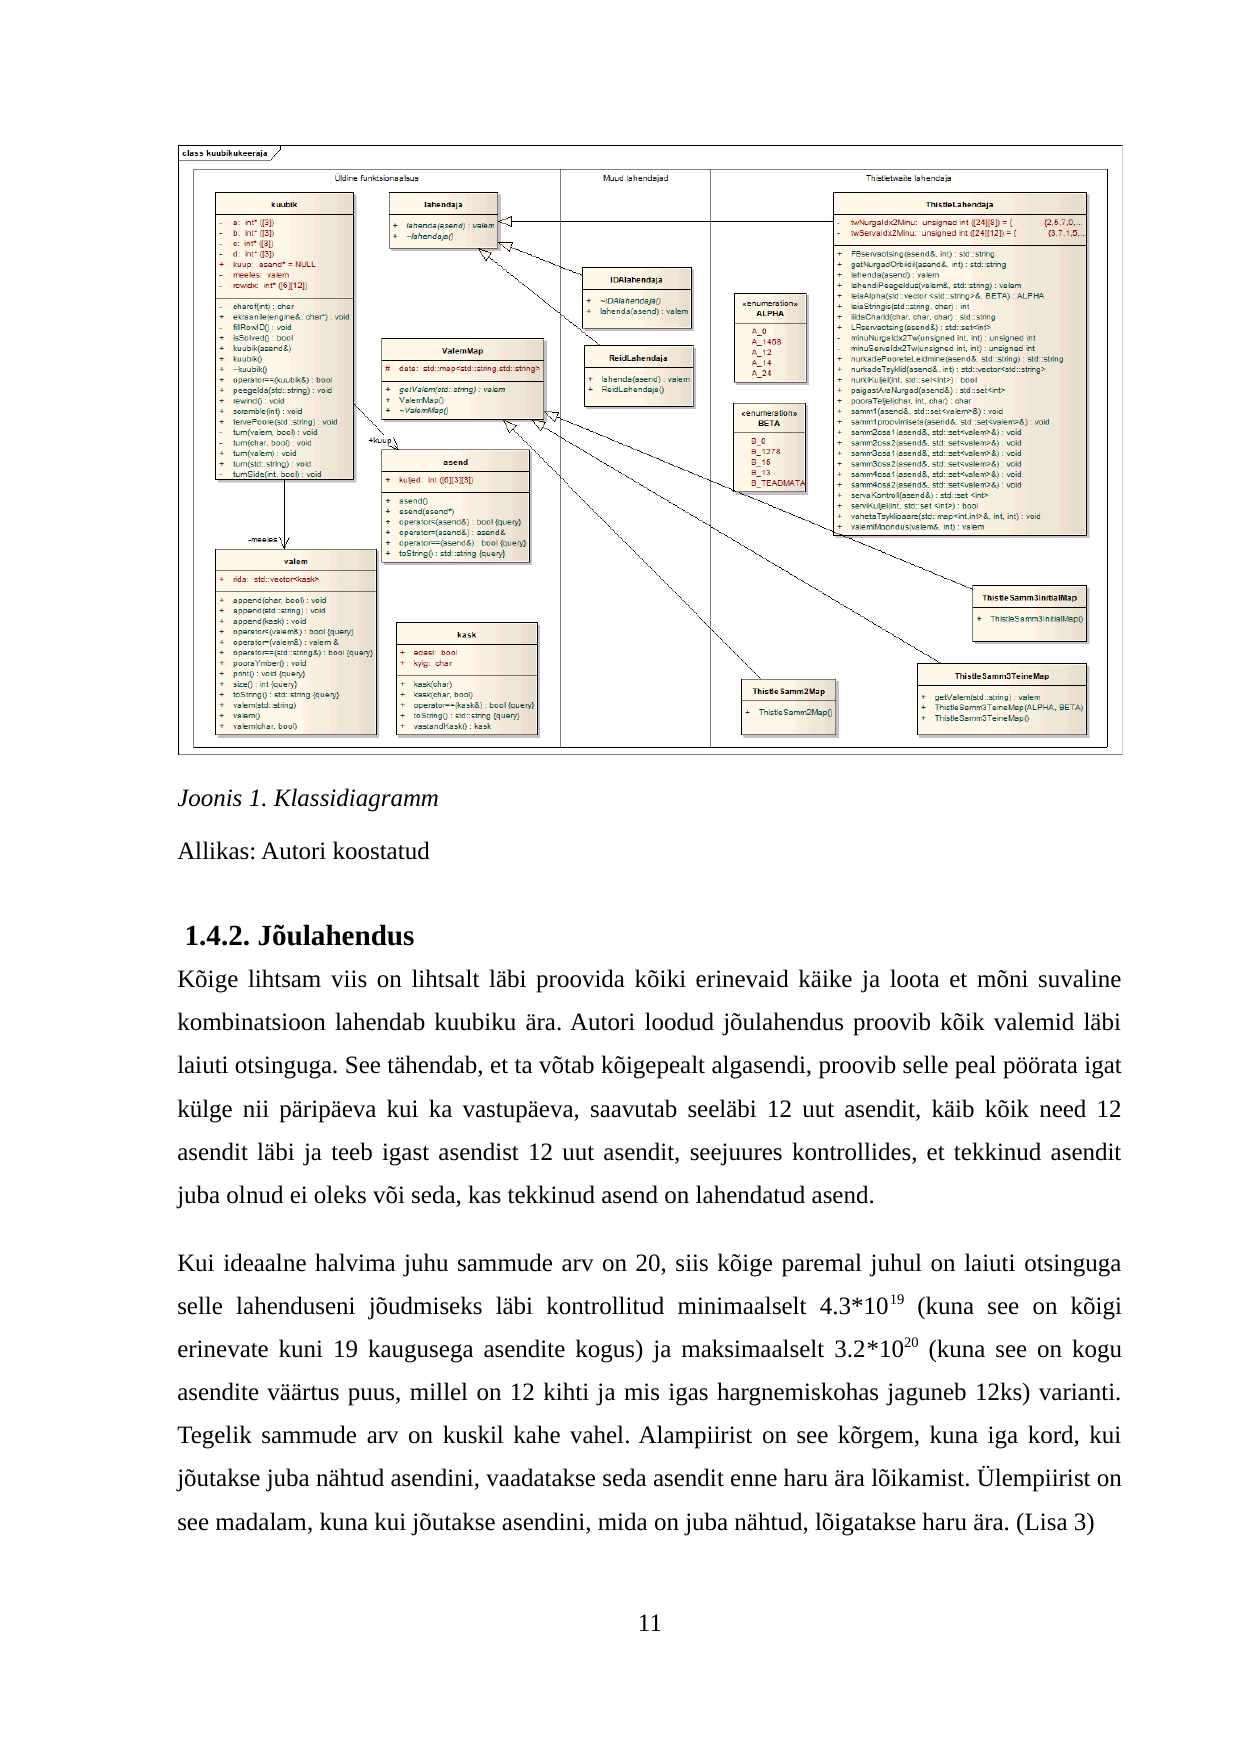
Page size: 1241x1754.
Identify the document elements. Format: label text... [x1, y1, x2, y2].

text Kõige lihtsam viis on lihtsalt läbi proovida kõiki erinevaid käike ja loota et mõni suvaline kombinatsioon lahendab kuubiku ära. Autori loodud jõulahendus proovib kõik valemid läbi laiuti otsinguga. See tähendab, et ta võtab kõigepealt algasendi, proovib selle peal pöörata igat külge nii päripäeva kui ka vastupäeva, saavutab seeläbi 12 uut asendit, käib kõik need 12 asendit läbi ja teeb igast asendist 12 uut asendit, seejuures kontrollides, et tekkinud asendit juba olnud ei oleks või seda, kas tekkinud asend on lahendatud asend. [177, 964, 1122, 1209]
text Joonis 1. Klassidiagramm [177, 755, 1122, 812]
picture [177, 144, 1123, 755]
subtitle Jõulahendus [177, 918, 1122, 952]
text Allikas: Autori koostatud [177, 812, 1122, 864]
text Kui ideaalne halvima juhu sammude arv on 20, siis kõige paremal juhul on laiuti otsinguga selle lahenduseni jõudmiseks läbi kontrollitud minimaalselt 4.3*1019 (kuna see on kõigi erinevate kuni 19 kaugusega asendite kogus) ja maksimaalselt 3.2*1020 (kuna see on kogu asendite väärtus puus, millel on 12 kihti ja mis igas hargnemiskohas jaguneb 12ks) varianti. Tegelik sammude arv on kuskil kahe vahel. Alampiirist on see kõrgem, kuna iga kord, kui jõutakse juba nähtud asendini, vaadatakse seda asendit enne haru ära lõikamist. Ülempiirist on see madalam, kuna kui jõutakse asendini, mida on juba nähtud, lõigatakse haru ära. (Lisa 3) [177, 1248, 1122, 1535]
